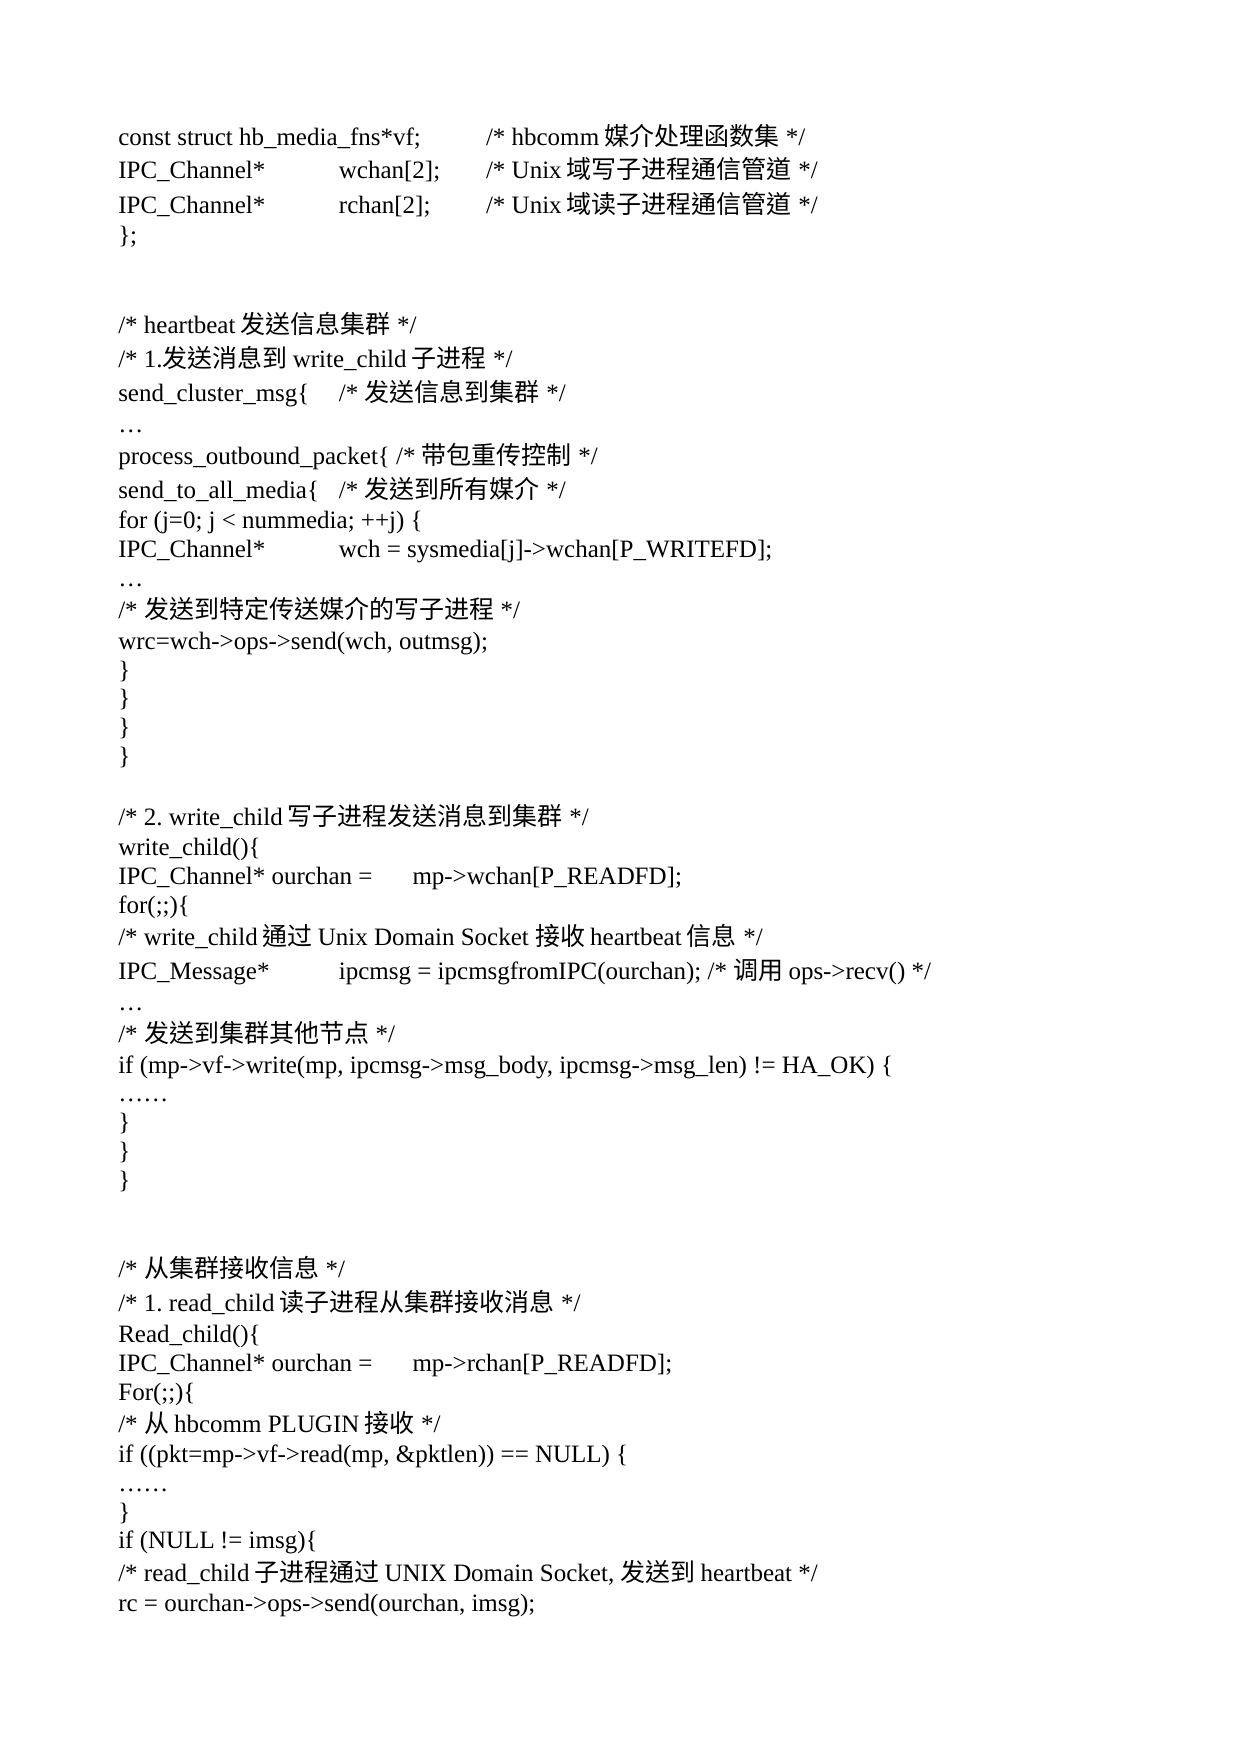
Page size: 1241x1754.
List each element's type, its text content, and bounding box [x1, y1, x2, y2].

text for(;;){ [118, 890, 1122, 919]
text const struct hb_media_fns*vf; /* hbcomm媒介处理函数集 */ [118, 118, 1122, 152]
text if ((pkt=mp->vf->read(mp, &pktlen)) == NULL) { [118, 1439, 1122, 1468]
text IPC_Channel* wchan[2]; /* Unix域写子进程通信管道 */ [118, 152, 1122, 186]
text IPC_Channel* wch = sysmedia[j]->wchan[P_WRITEFD]; [118, 534, 1122, 563]
text … [118, 563, 1122, 592]
text …… [118, 1078, 1122, 1107]
text For(;;){ [118, 1377, 1122, 1405]
text } [118, 1136, 1122, 1165]
text /* 发送到集群其他节点 */ [118, 1016, 1122, 1050]
text IPC_Channel* ourchan = mp->wchan[P_READFD]; [118, 861, 1122, 890]
text /* 从集群接收信息 */ [118, 1251, 1122, 1285]
text /* 1. read_child读子进程从集群接收消息 */ [118, 1285, 1122, 1319]
text } [118, 741, 1122, 770]
text } [118, 655, 1122, 683]
text IPC_Channel* rchan[2]; /* Unix域读子进程通信管道 */ [118, 186, 1122, 220]
text /* 从hbcomm PLUGIN接收 */ [118, 1405, 1122, 1439]
text process_outbound_packet{ /* 带包重传控制 */ [118, 437, 1122, 472]
text IPC_Message* ipcmsg = ipcmsgfromIPC(ourchan); /* 调用ops->recv() */ [118, 953, 1122, 987]
text IPC_Channel* ourchan = mp->rchan[P_READFD]; [118, 1348, 1122, 1377]
text rc = ourchan->ops->send(ourchan, imsg); [118, 1588, 1122, 1617]
text write_child(){ [118, 832, 1122, 861]
text if (NULL != imsg){ [118, 1526, 1122, 1554]
text /* heartbeat发送信息集群 */ [118, 307, 1122, 341]
text } [118, 1165, 1122, 1193]
text } [118, 1497, 1122, 1526]
text send_to_all_media{ /* 发送到所有媒介 */ [118, 472, 1122, 506]
text } [118, 712, 1122, 741]
text /* 发送到特定传送媒介的写子进程 */ [118, 592, 1122, 626]
text if (mp->vf->write(mp, ipcmsg->msg_body, ipcmsg->msg_len) != HA_OK) { [118, 1050, 1122, 1078]
text /* write_child通过Unix Domain Socket 接收heartbeat信息 */ [118, 919, 1122, 953]
text for (j=0; j < nummedia; ++j) { [118, 506, 1122, 534]
text }; [118, 220, 1122, 249]
text } [118, 1107, 1122, 1136]
text } [118, 683, 1122, 712]
text /* 2. write_child写子进程发送消息到集群 */ [118, 798, 1122, 832]
text … [118, 409, 1122, 437]
text /* read_child子进程通过UNIX Domain Socket, 发送到heartbeat */ [118, 1554, 1122, 1588]
text …… [118, 1468, 1122, 1497]
text Read_child(){ [118, 1319, 1122, 1348]
text … [118, 987, 1122, 1016]
text wrc=wch->ops->send(wch, outmsg); [118, 626, 1122, 655]
text send_cluster_msg{ /* 发送信息到集群 */ [118, 375, 1122, 409]
text /* 1.发送消息到write_child子进程 */ [118, 341, 1122, 375]
